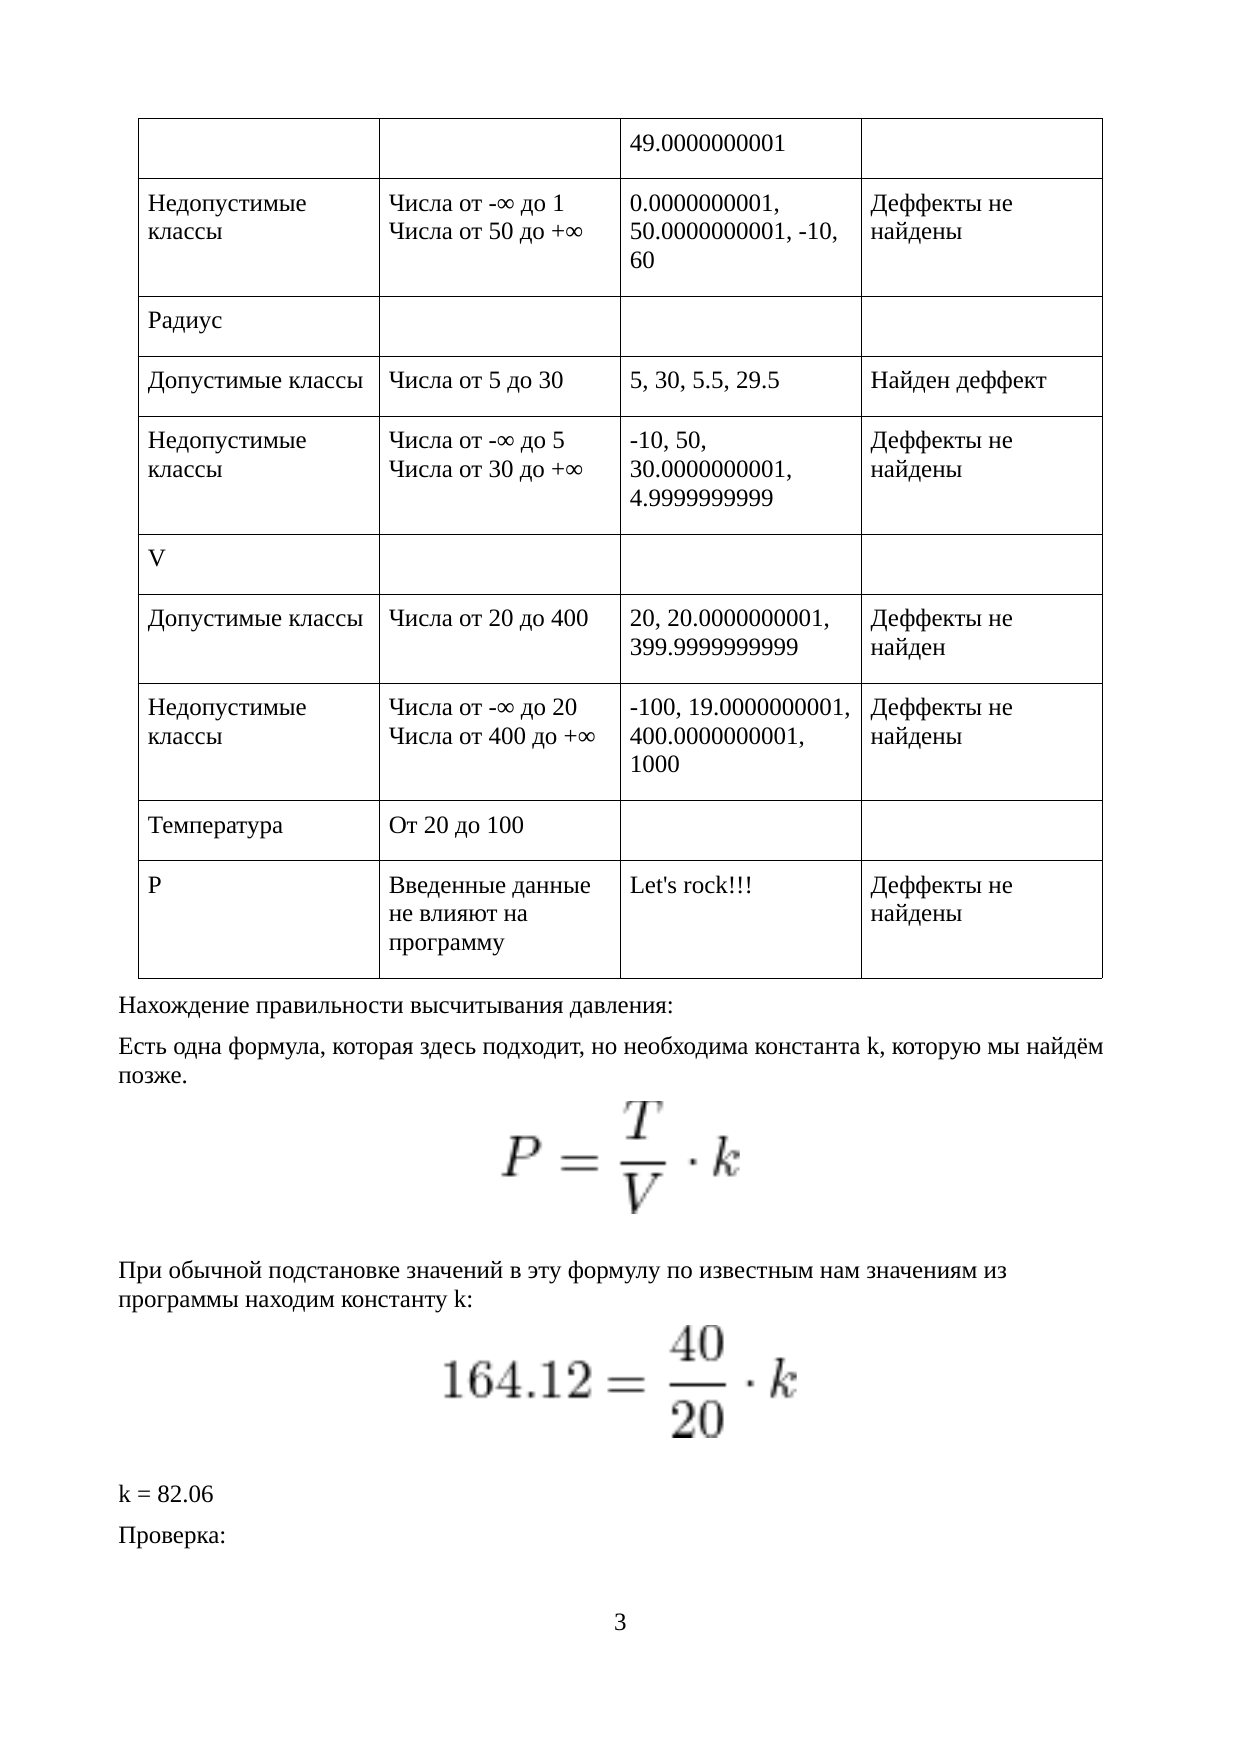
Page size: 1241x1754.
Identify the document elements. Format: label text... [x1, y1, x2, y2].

table_cell 0.0000000001, 50.0000000001, -10, 60 [621, 179, 861, 296]
table_cell -10, 50, 30.0000000001, 4.9999999999 [621, 417, 861, 534]
text k = 82.06 [118, 1479, 1122, 1508]
table_cell [862, 535, 1102, 594]
table_cell [862, 297, 1102, 356]
table_cell Недопустимые классы [139, 179, 379, 296]
table_cell Числа от 20 до 400 [380, 595, 620, 683]
table_cell От 20 до 100 [380, 801, 620, 860]
table_cell [139, 119, 379, 178]
text При обычной подстановке значений в эту формулу по известным нам значениям из программы находим константу k: [118, 1255, 1122, 1313]
table_cell Допустимые классы [139, 595, 379, 683]
table_cell Введенные данные не влияют на программу [380, 861, 620, 978]
text Нахождение правильности высчитывания давления: [118, 990, 1122, 1018]
table_cell Температура [139, 801, 379, 860]
table_cell Числа от 5 до 30 [380, 357, 620, 416]
table_cell Деффекты не найдены [862, 861, 1102, 978]
table_cell Найден деффект [862, 357, 1102, 416]
table_cell Недопустимые классы [139, 417, 379, 534]
table_cell Деффекты не найдены [862, 417, 1102, 534]
table_cell 20, 20.0000000001, 399.9999999999 [621, 595, 861, 683]
table_cell [380, 119, 620, 178]
table_cell Let's rock!!! [621, 861, 861, 978]
table_cell Деффекты не найдены [862, 179, 1102, 296]
table_cell V [139, 535, 379, 594]
table_cell Р [139, 861, 379, 978]
text Проверка: [118, 1520, 1122, 1549]
table_cell [380, 535, 620, 594]
table_cell [862, 801, 1102, 860]
picture [443, 1325, 797, 1438]
table_cell -100, 19.0000000001, 400.0000000001, 1000 [621, 684, 861, 800]
table_cell Деффекты не найден [862, 595, 1102, 683]
table_cell Деффекты не найдены [862, 684, 1102, 800]
table_cell Числа от -∞ до 5 Числа от 30 до +∞ [380, 417, 620, 534]
picture [500, 1101, 740, 1214]
table_cell Числа от -∞ до 20 Числа от 400 до +∞ [380, 684, 620, 800]
table_cell Недопустимые классы [139, 684, 379, 800]
table_cell Радиус [139, 297, 379, 356]
table_cell [621, 801, 861, 860]
table_cell [862, 119, 1102, 178]
table_cell Допустимые классы [139, 357, 379, 416]
table_cell [380, 297, 620, 356]
table_cell 49.0000000001 [621, 119, 861, 178]
table_cell Числа от -∞ до 1 Числа от 50 до +∞ [380, 179, 620, 296]
table_cell [621, 297, 861, 356]
text Есть одна формула, которая здесь подходит, но необходима константа k, которую мы найдём позже. [118, 1031, 1122, 1088]
table_cell 5, 30, 5.5, 29.5 [621, 357, 861, 416]
table_cell [621, 535, 861, 594]
